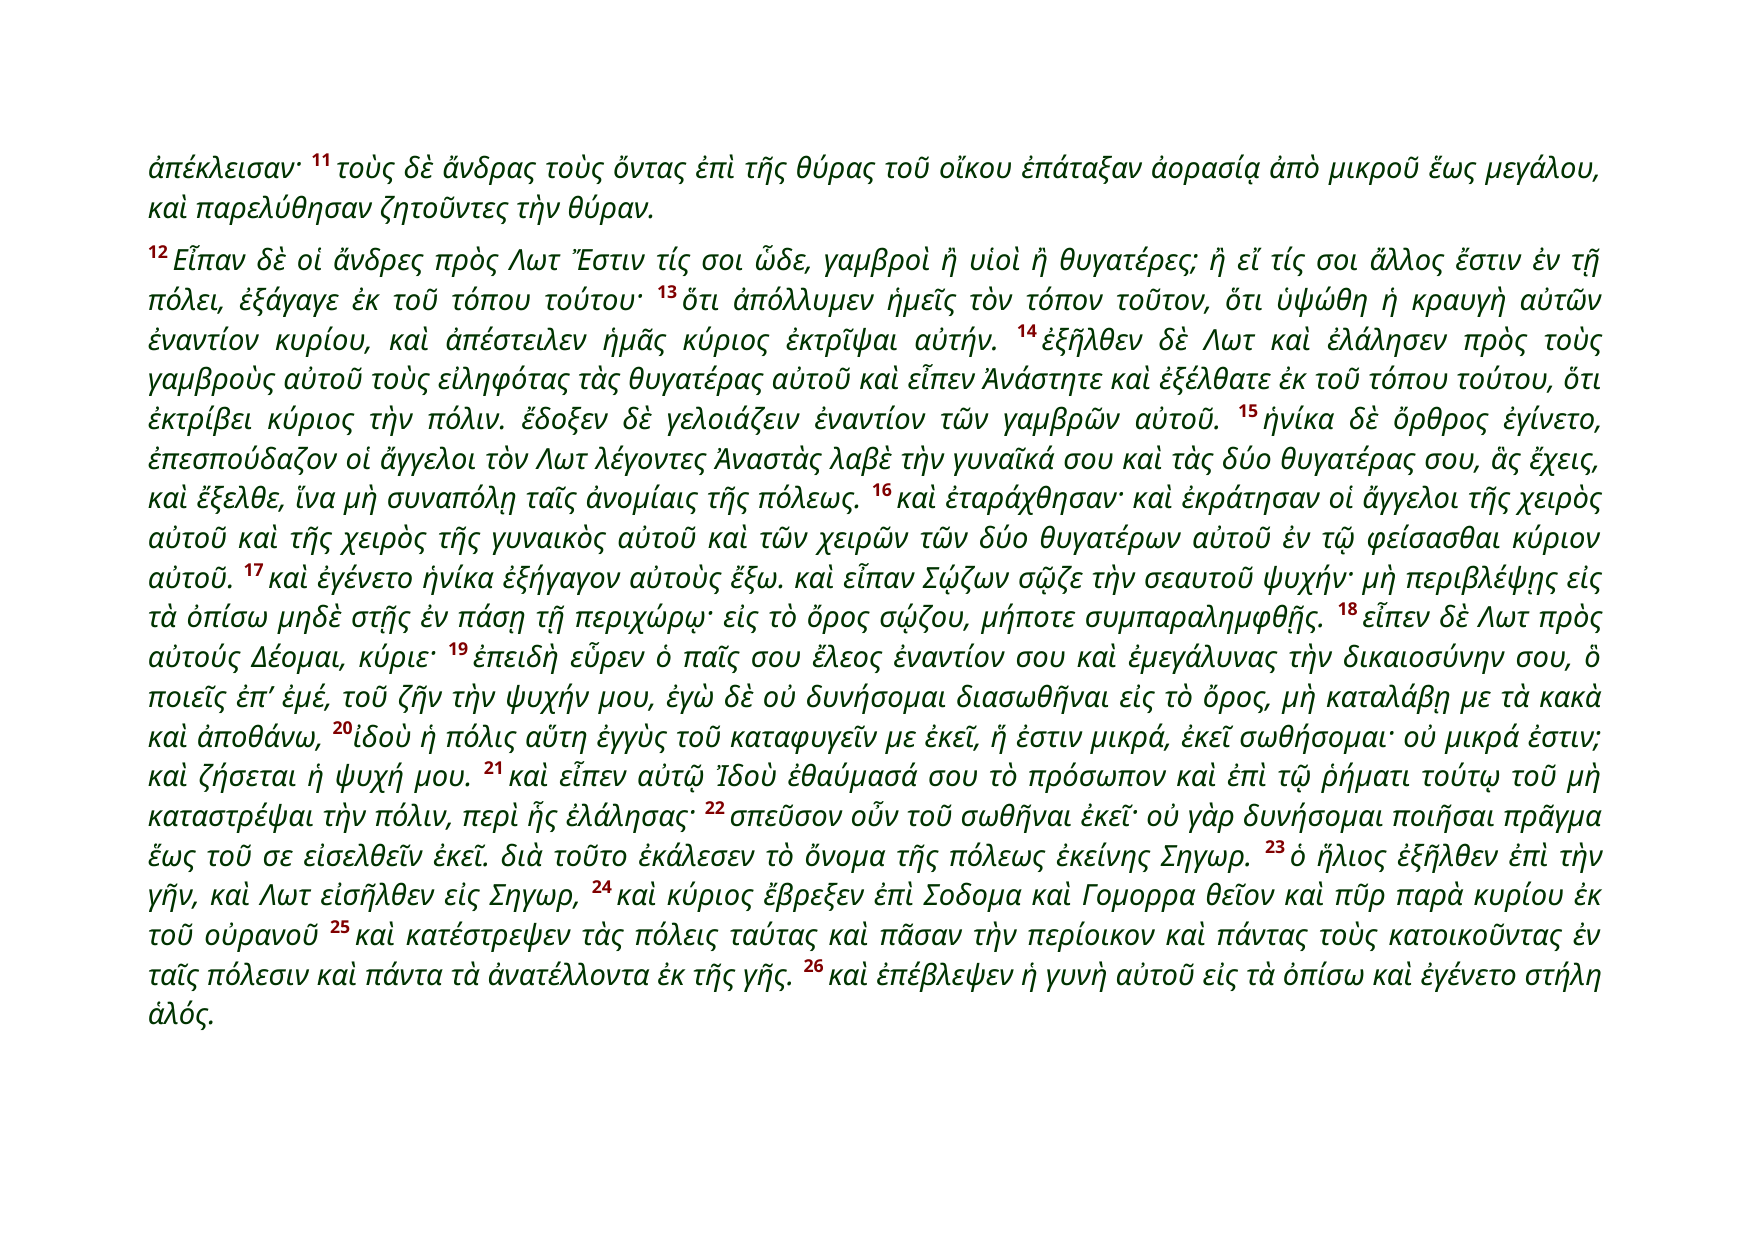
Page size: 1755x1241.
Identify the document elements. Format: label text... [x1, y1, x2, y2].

text 12 Εἶπαν δὲ οἱ ἄνδρες πρὸς Λωτ Ἔστιν τίς σοι ὧδε, γαμβροὶ ἢ υἱοὶ ἢ θυγατέρες; ἢ εἴ τίς σοι ἄλλος ἔστιν ἐν τῇ πόλει, ἐξάγαγε ἐκ τοῦ τόπου τούτου· 13 ὅτι ἀπόλλυμεν ἡμεῖς τὸν τόπον τοῦτον, ὅτι ὑψώθη ἡ κραυγὴ αὐτῶν ἐναντίον κυρίου, καὶ ἀπέστειλεν ἡμᾶς κύριος ἐκτρῖψαι αὐτήν. 14 ἐξῆλθεν δὲ Λωτ καὶ ἐλάλησεν πρὸς τοὺς γαμβροὺς αὐτοῦ τοὺς εἰληφότας τὰς θυγατέρας αὐτοῦ καὶ εἶπεν Ἀνάστητε καὶ ἐξέλθατε ἐκ τοῦ τόπου τούτου, ὅτι ἐκτρίβει κύριος τὴν πόλιν. ἔδοξεν δὲ γελοιάζειν ἐναντίον τῶν γαμβρῶν αὐτοῦ. 15 ἡνίκα δὲ ὄρθρος ἐγίνετο, ἐπεσπούδαζον οἱ ἄγγελοι τὸν Λωτ λέγοντες Ἀναστὰς λαβὲ τὴν γυναῖκά σου καὶ τὰς δύο θυγατέρας σου, ἃς ἔχεις, καὶ ἔξελθε, ἵνα μὴ συναπόλῃ ταῖς ἀνομίαις τῆς πόλεως. 16 καὶ ἐταράχθησαν· καὶ ἐκράτησαν οἱ ἄγγελοι τῆς χειρὸς αὐτοῦ καὶ τῆς χειρὸς τῆς γυναικὸς αὐτοῦ καὶ τῶν χειρῶν τῶν δύο θυγατέρων αὐτοῦ ἐν τῷ φείσασθαι κύριον αὐτοῦ. 17 καὶ ἐγένετο ἡνίκα ἐξήγαγον αὐτοὺς ἔξω. καὶ εἶπαν Σῴζων σῷζε τὴν σεαυτοῦ ψυχήν· μὴ περιβλέψῃς εἰς τὰ ὀπίσω μηδὲ στῇς ἐν πάσῃ τῇ περιχώρῳ· εἰς τὸ ὄρος σῴζου, μήποτε συμπαραλημφθῇς. 18 εἶπεν δὲ Λωτ πρὸς αὐτούς Δέομαι, κύριε· 19 ἐπειδὴ εὗρεν ὁ παῖς σου ἔλεος ἐναντίον σου καὶ ἐμεγάλυνας τὴν δικαιοσύνην σου, ὃ ποιεῖς ἐπ’ ἐμέ, τοῦ ζῆν τὴν ψυχήν μου, ἐγὼ δὲ οὐ δυνήσομαι διασωθῆναι εἰς τὸ ὄρος, μὴ καταλάβῃ με τὰ κακὰ καὶ ἀποθάνω, 20ἰδοὺ ἡ πόλις αὕτη ἐγγὺς τοῦ καταφυγεῖν με ἐκεῖ, ἥ ἐστιν μικρά, ἐκεῖ σωθήσομαι· οὐ μικρά ἐστιν; καὶ ζήσεται ἡ ψυχή μου. 21 καὶ εἶπεν αὐτῷ Ἰδοὺ ἐθαύμασά σου τὸ πρόσωπον καὶ ἐπὶ τῷ ῥήματι τούτῳ τοῦ μὴ καταστρέψαι τὴν πόλιν, περὶ ἧς ἐλάλησας· 22 σπεῦσον οὖν τοῦ σωθῆναι ἐκεῖ· οὐ γὰρ δυνήσομαι ποιῆσαι πρᾶγμα ἕως τοῦ σε εἰσελθεῖν ἐκεῖ. διὰ τοῦτο ἐκάλεσεν τὸ ὄνομα τῆς πόλεως ἐκείνης Σηγωρ. 23 ὁ ἥλιος ἐξῆλθεν ἐπὶ τὴν γῆν, καὶ Λωτ εἰσῆλθεν εἰς Σηγωρ, 24 καὶ κύριος ἔβρεξεν ἐπὶ Σοδομα καὶ Γομορρα θεῖον καὶ πῦρ παρὰ κυρίου ἐκ τοῦ οὐρανοῦ 25 καὶ κατέστρεψεν τὰς πόλεις ταύτας καὶ πᾶσαν τὴν περίοικον καὶ πάντας τοὺς κατοικοῦντας ἐν ταῖς πόλεσιν καὶ πάντα τὰ ἀνατέλλοντα ἐκ τῆς γῆς. 26 καὶ ἐπέβλεψεν ἡ γυνὴ αὐτοῦ εἰς τὰ ὀπίσω καὶ ἐγένετο στήλη ἁλός. [148, 239, 1606, 1033]
text ἀπέκλεισαν· 11 τοὺς δὲ ἄνδρας τοὺς ὄντας ἐπὶ τῆς θύρας τοῦ οἴκου ἐπάταξαν ἀορασίᾳ ἀπὸ μικροῦ ἕως μεγάλου, καὶ παρελύθησαν ζητοῦντες τὴν θύραν. [148, 148, 1606, 227]
